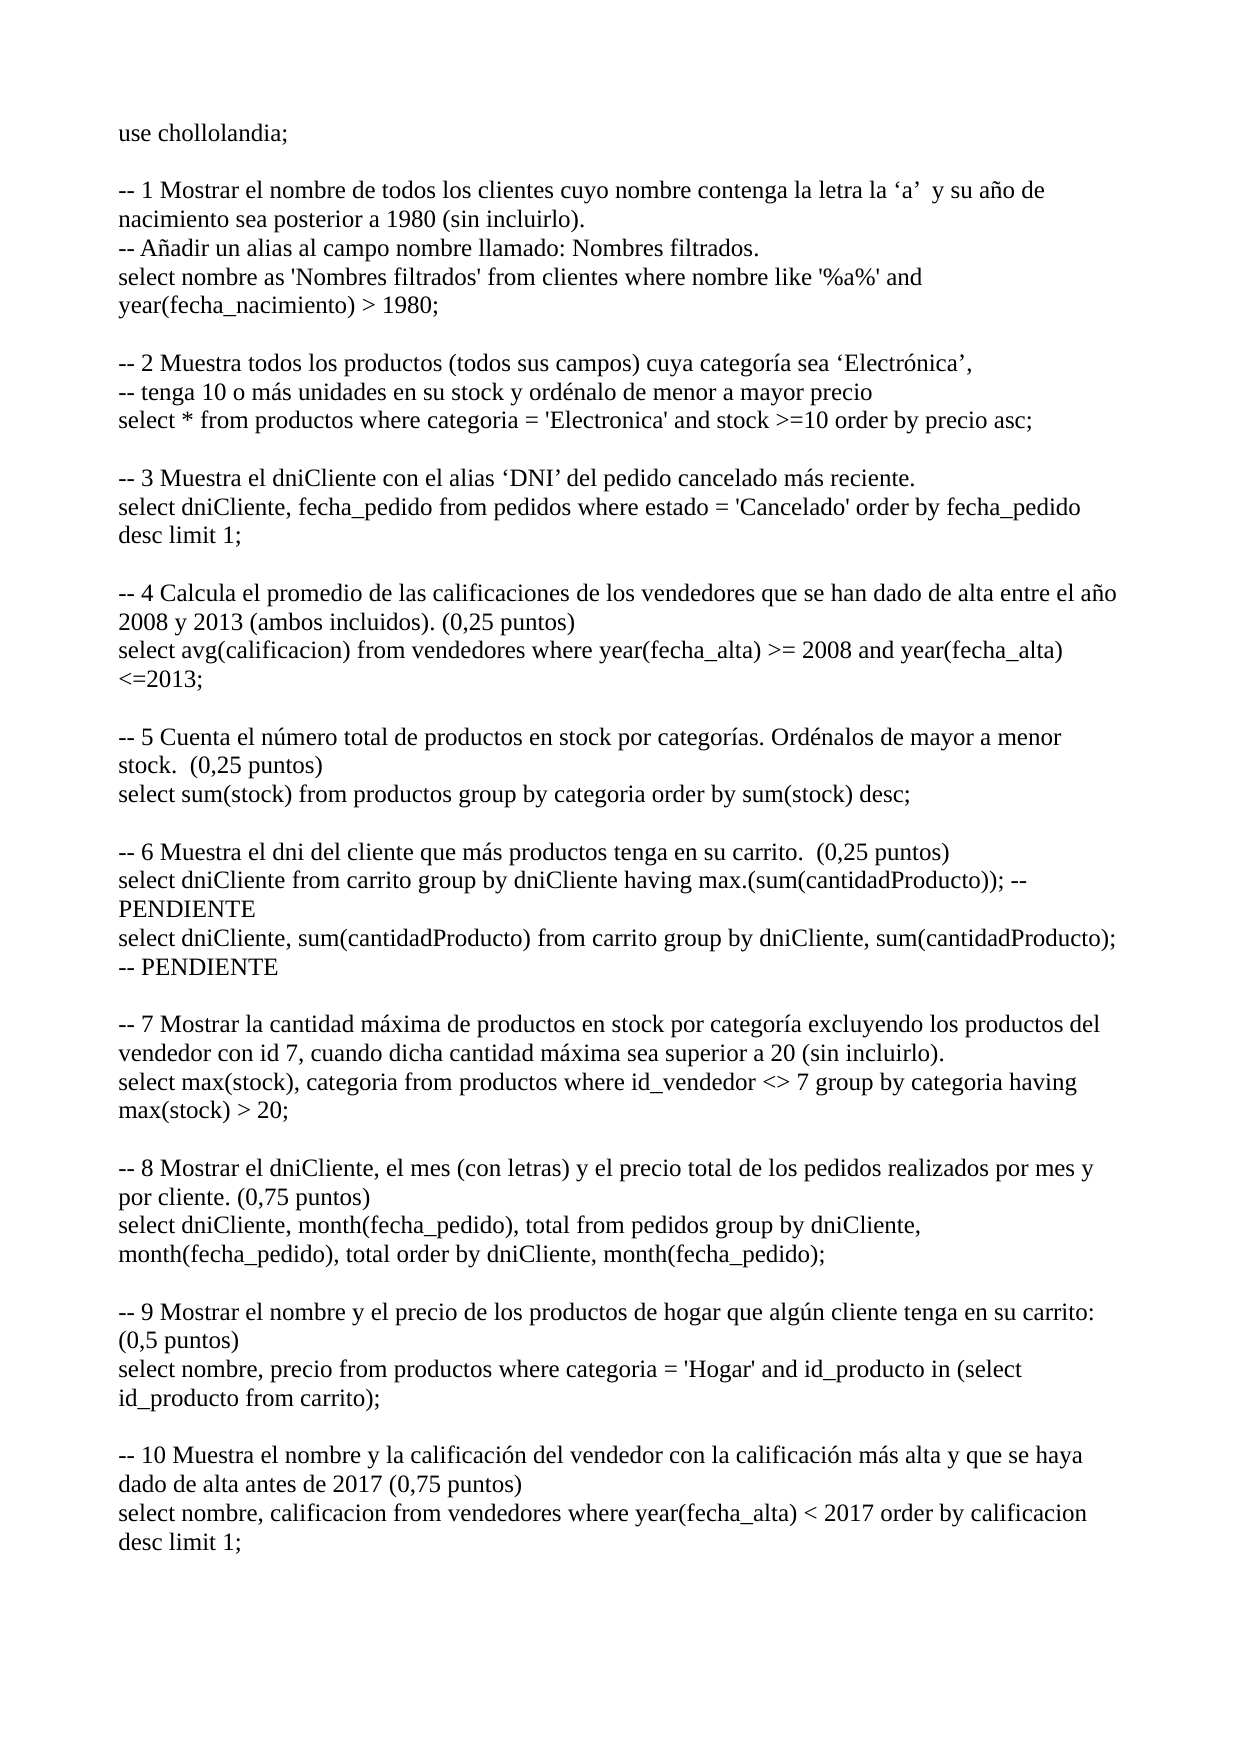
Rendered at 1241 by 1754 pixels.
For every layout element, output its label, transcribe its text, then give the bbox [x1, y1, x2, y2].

text -- 2 Muestra todos los productos (todos sus campos) cuya categoría sea ‘Electrónica’, [118, 348, 1122, 377]
text -- 5 Cuenta el número total de productos en stock por categorías. Ordénalos de mayor a menor stock. (0,25 puntos) [118, 722, 1122, 779]
text -- tenga 10 o más unidades en su stock y ordénalo de menor a mayor precio [118, 377, 1122, 406]
text select dniCliente, fecha_pedido from pedidos where estado = 'Cancelado' order by fecha_pedido desc limit 1; [118, 492, 1122, 549]
text -- 7 Mostrar la cantidad máxima de productos en stock por categoría excluyendo los productos del vendedor con id 7, cuando dicha cantidad máxima sea superior a 20 (sin incluirlo). [118, 1009, 1122, 1067]
text -- 8 Mostrar el dniCliente, el mes (con letras) y el precio total de los pedidos realizados por mes y por cliente. (0,75 puntos) [118, 1153, 1122, 1211]
text select nombre as 'Nombres filtrados' from clientes where nombre like '%a%' and year(fecha_nacimiento) > 1980; [118, 262, 1122, 319]
text -- 4 Calcula el promedio de las calificaciones de los vendedores que se han dado de alta entre el año 2008 y 2013 (ambos incluidos). (0,25 puntos) [118, 578, 1122, 636]
text -- 6 Muestra el dni del cliente que más productos tenga en su carrito. (0,25 puntos) [118, 837, 1122, 866]
text -- 9 Mostrar el nombre y el precio de los productos de hogar que algún cliente tenga en su carrito: (0,5 puntos) [118, 1297, 1122, 1354]
text select dniCliente, sum(cantidadProducto) from carrito group by dniCliente, sum(cantidadProducto); -- PENDIENTE [118, 923, 1122, 981]
text select sum(stock) from productos group by categoria order by sum(stock) desc; [118, 779, 1122, 808]
text -- 1 Mostrar el nombre de todos los clientes cuyo nombre contenga la letra la ‘a’ y su año de nacimiento sea posterior a 1980 (sin incluirlo). [118, 176, 1122, 233]
text select dniCliente from carrito group by dniCliente having max.(sum(cantidadProducto)); -- PENDIENTE [118, 866, 1122, 923]
text select * from productos where categoria = 'Electronica' and stock >=10 order by precio asc; [118, 406, 1122, 434]
text -- 10 Muestra el nombre y la calificación del vendedor con la calificación más alta y que se haya dado de alta antes de 2017 (0,75 puntos) [118, 1441, 1122, 1498]
text select max(stock), categoria from productos where id_vendedor <> 7 group by categoria having max(stock) > 20; [118, 1067, 1122, 1124]
text select avg(calificacion) from vendedores where year(fecha_alta) >= 2008 and year(fecha_alta) <=2013; [118, 636, 1122, 693]
text -- Añadir un alias al campo nombre llamado: Nombres filtrados. [118, 233, 1122, 262]
text select nombre, calificacion from vendedores where year(fecha_alta) < 2017 order by calificacion desc limit 1; [118, 1498, 1122, 1556]
text select nombre, precio from productos where categoria = 'Hogar' and id_producto in (select id_producto from carrito); [118, 1354, 1122, 1412]
text use chollolandia; [118, 118, 1122, 147]
text select dniCliente, month(fecha_pedido), total from pedidos group by dniCliente, month(fecha_pedido), total order by dniCliente, month(fecha_pedido); [118, 1211, 1122, 1268]
text -- 3 Muestra el dniCliente con el alias ‘DNI’ del pedido cancelado más reciente. [118, 463, 1122, 492]
